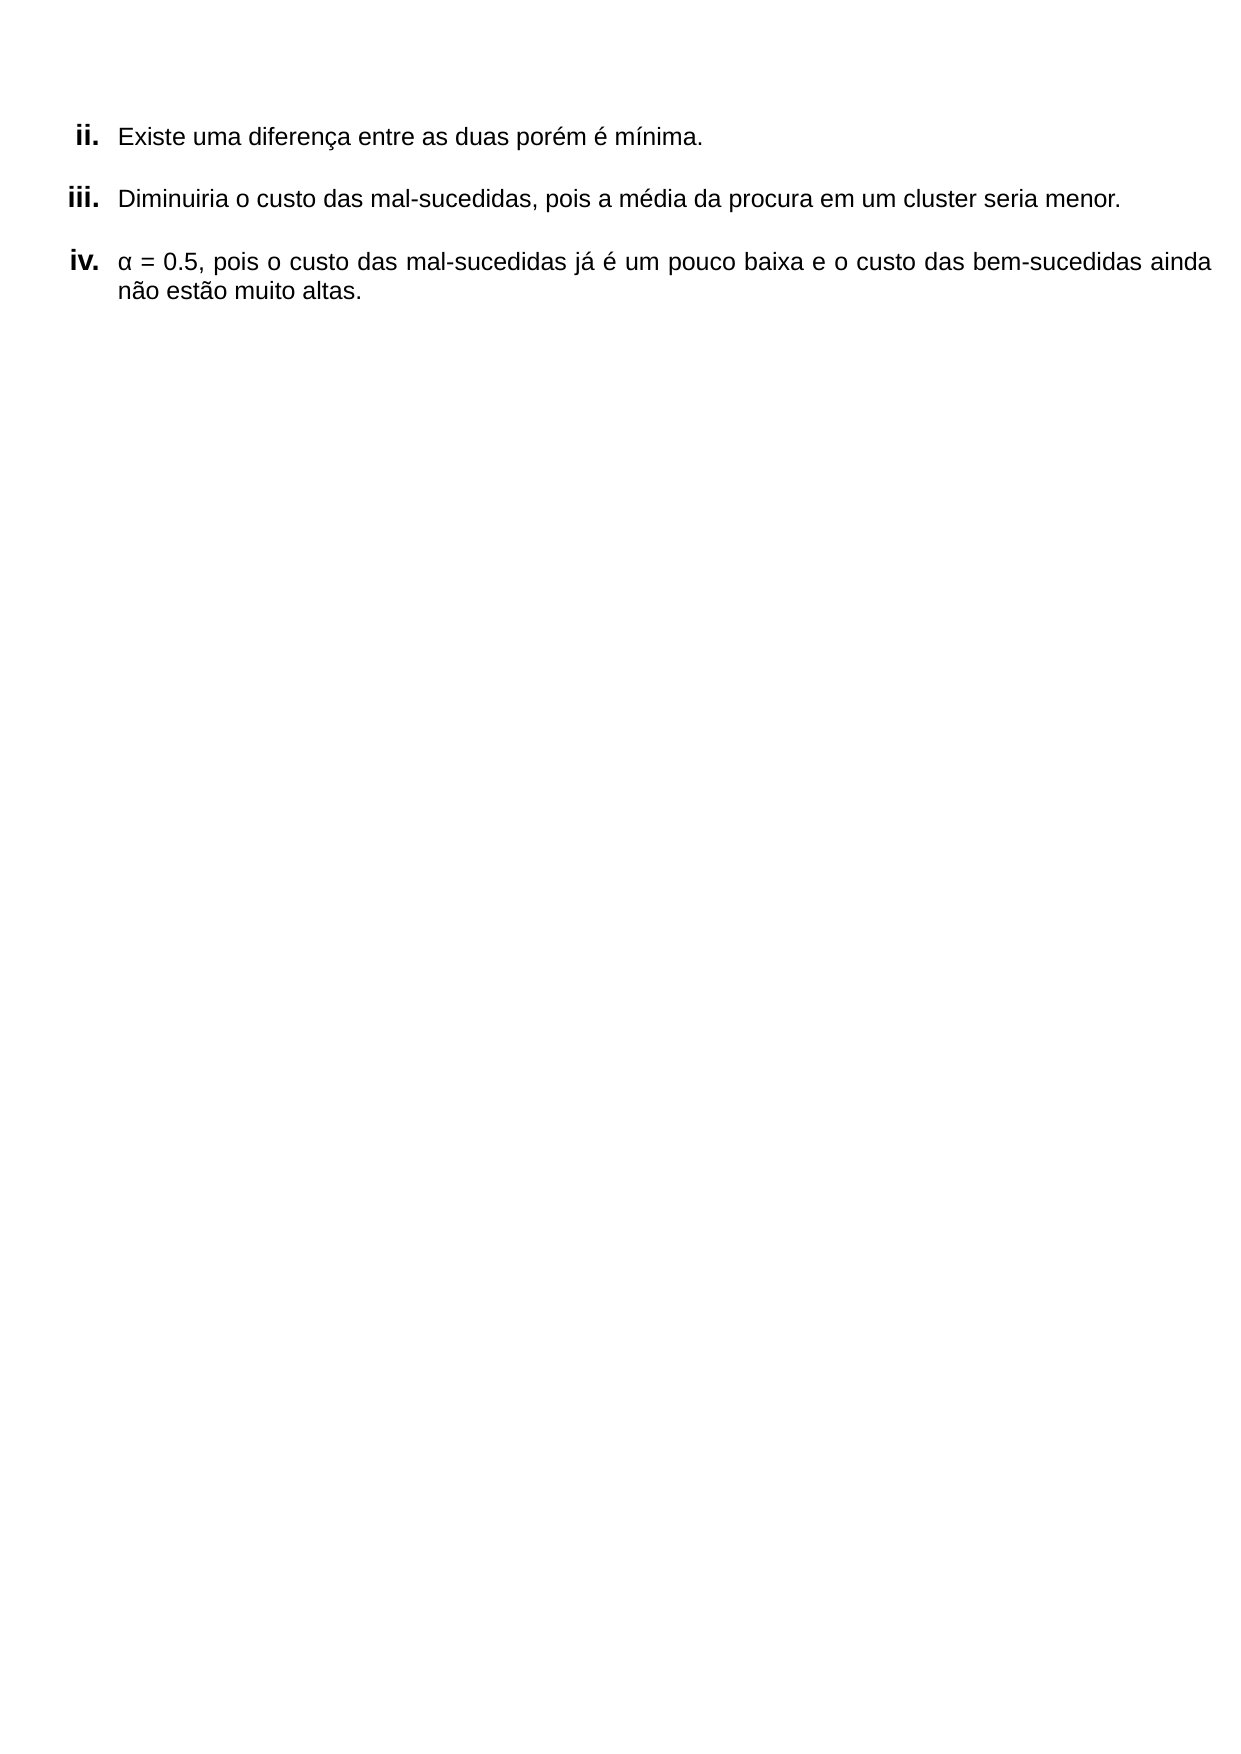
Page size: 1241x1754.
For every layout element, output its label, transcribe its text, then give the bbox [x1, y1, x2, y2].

list Existe uma diferença entre as duas porém é mínima. [99, 118, 1214, 152]
list Diminuiria o custo das mal-sucedidas, pois a média da procura em um cluster seria menor. [99, 180, 1214, 214]
list α = 0.5, pois o custo das mal-sucedidas já é um pouco baixa e o custo das bem-sucedidas ainda não estão muito altas. [99, 243, 1214, 305]
